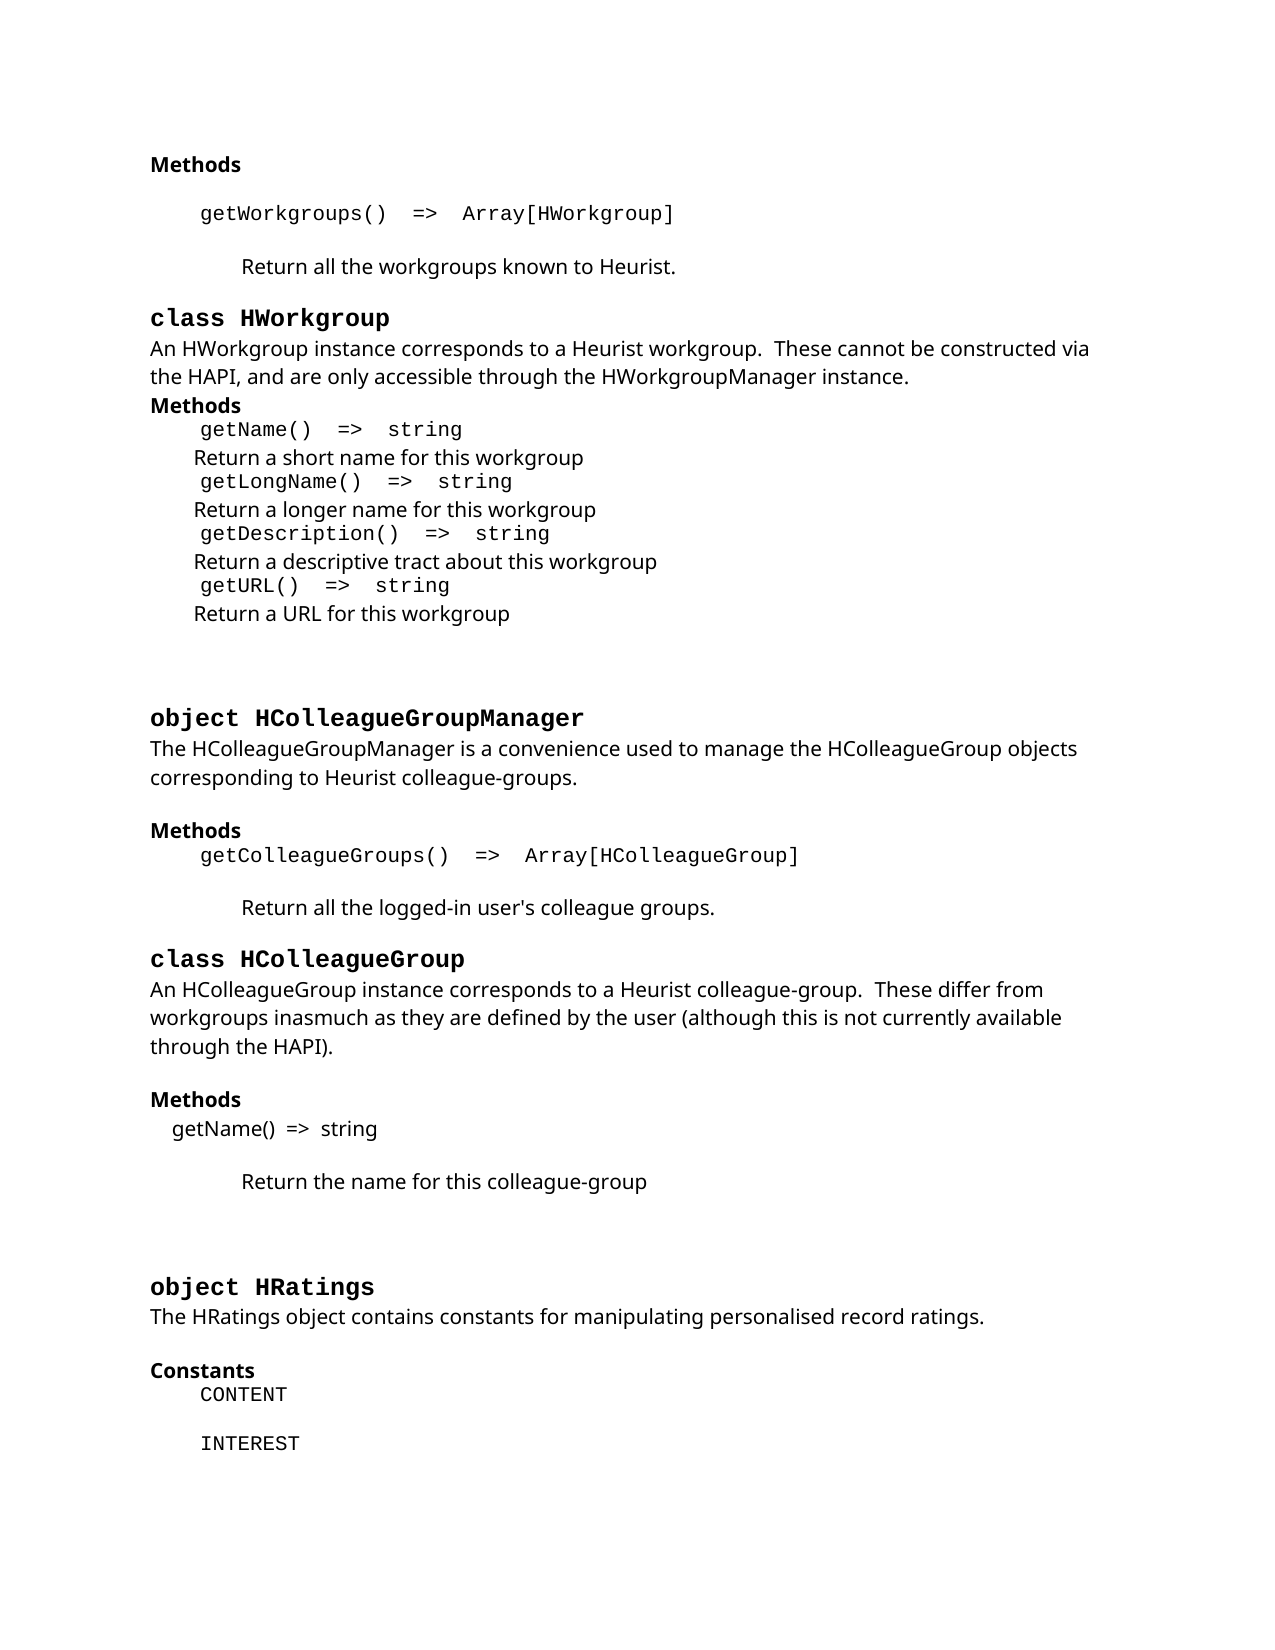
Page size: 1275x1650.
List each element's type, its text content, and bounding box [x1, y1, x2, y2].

text Return all the logged-in user's colleague groups. [150, 893, 1125, 922]
text getColleagueGroups() => Array[HColleagueGroup] [150, 844, 1125, 868]
subtitle object HColleagueGroupManager [150, 706, 1125, 734]
text Methods [150, 816, 1125, 844]
text getName() => string [150, 419, 1125, 443]
text Methods [150, 391, 1125, 419]
text Return a URL for this workgroup [150, 599, 1125, 627]
subtitle object HRatings [150, 1274, 1125, 1302]
text An HWorkgroup instance corresponds to a Heurist workgroup. These cannot be constructed via the HAPI, and are only accessible through the HWorkgroupManager instance. [150, 334, 1125, 391]
text The HColleagueGroupManager is a convenience used to manage the HColleagueGroup objects corresponding to Heurist colleague-groups. [150, 734, 1125, 791]
subtitle class HColleagueGroup [150, 947, 1125, 975]
text getDescription() => string [150, 523, 1125, 547]
text getURL() => string [150, 575, 1125, 599]
text Methods [150, 1085, 1125, 1114]
text getWorkgroups() => Array[HWorkgroup] [150, 203, 1125, 227]
text INTEREST [150, 1433, 1125, 1457]
text The HRatings object contains constants for manipulating personalised record ratings. [150, 1302, 1125, 1331]
text Methods [150, 150, 1125, 178]
text Return all the workgroups known to Heurist. [150, 252, 1125, 281]
text Return a short name for this workgroup [150, 443, 1125, 471]
text getLongName() => string [150, 471, 1125, 495]
text An HColleagueGroup instance corresponds to a Heurist colleague-group. These differ from workgroups inasmuch as they are defined by the user (although this is not currently available through the HAPI). [150, 975, 1125, 1060]
text getName() => string [150, 1114, 1125, 1142]
text CONTENT [150, 1384, 1125, 1408]
text Return the name for this colleague-group [150, 1167, 1125, 1196]
text Constants [150, 1356, 1125, 1384]
text Return a longer name for this workgroup [150, 495, 1125, 523]
subtitle class HWorkgroup [150, 306, 1125, 334]
text Return a descriptive tract about this workgroup [150, 547, 1125, 575]
